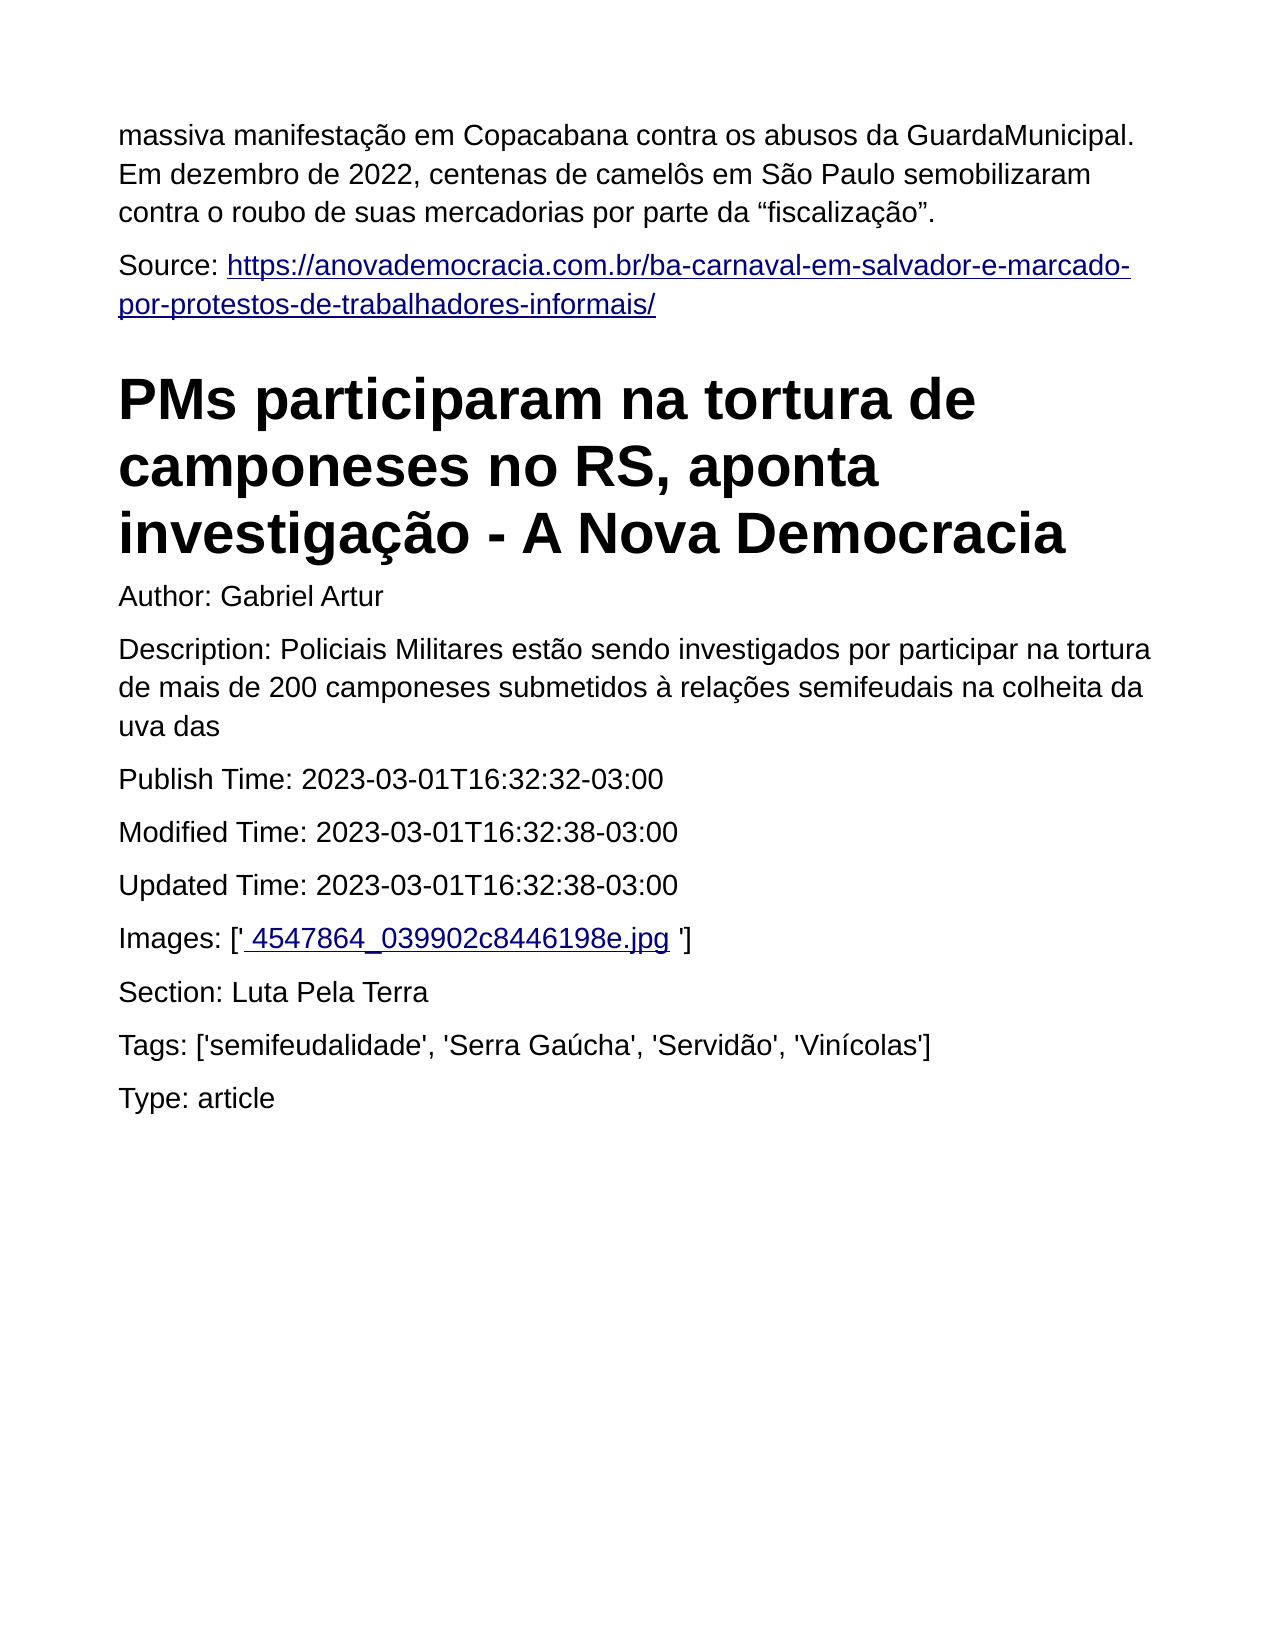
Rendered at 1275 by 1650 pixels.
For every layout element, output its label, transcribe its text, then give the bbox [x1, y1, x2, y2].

text massiva manifestação em Copacabana contra os abusos da GuardaMunicipal. Em dezembro de 2022, centenas de camelôs em São Paulo semobilizaram contra o roubo de suas mercadorias por parte da “fiscalização”. [118, 118, 1157, 229]
text Publish Time: 2023-03-01T16:32:32-03:00 [118, 762, 1157, 796]
text Description: Policiais Militares estão sendo investigados por participar na tortura de mais de 200 camponeses submetidos à relações semifeudais na colheita da uva das [118, 632, 1157, 742]
text Tags: ['semifeudalidade', 'Serra Gaúcha', 'Servidão', 'Vinícolas'] [118, 1028, 1157, 1061]
text Updated Time: 2023-03-01T16:32:38-03:00 [118, 868, 1157, 902]
text Images: [' 4547864_039902c8446198e.jpg '] [118, 921, 1157, 955]
text Section: Luta Pela Terra [118, 974, 1157, 1008]
text Modified Time: 2023-03-01T16:32:38-03:00 [118, 815, 1157, 849]
text Type: article [118, 1081, 1157, 1114]
text Author: Gabriel Artur [118, 579, 1157, 612]
text Source: https://anovademocracia.com.br/ba-carnaval-em-salvador-e-marcado-por-protestos-de-trabalhadores-informais/ [118, 248, 1157, 320]
subtitle PMs participaram na tortura de camponeses no RS, aponta investigação - A Nova Democracia [118, 365, 1157, 566]
